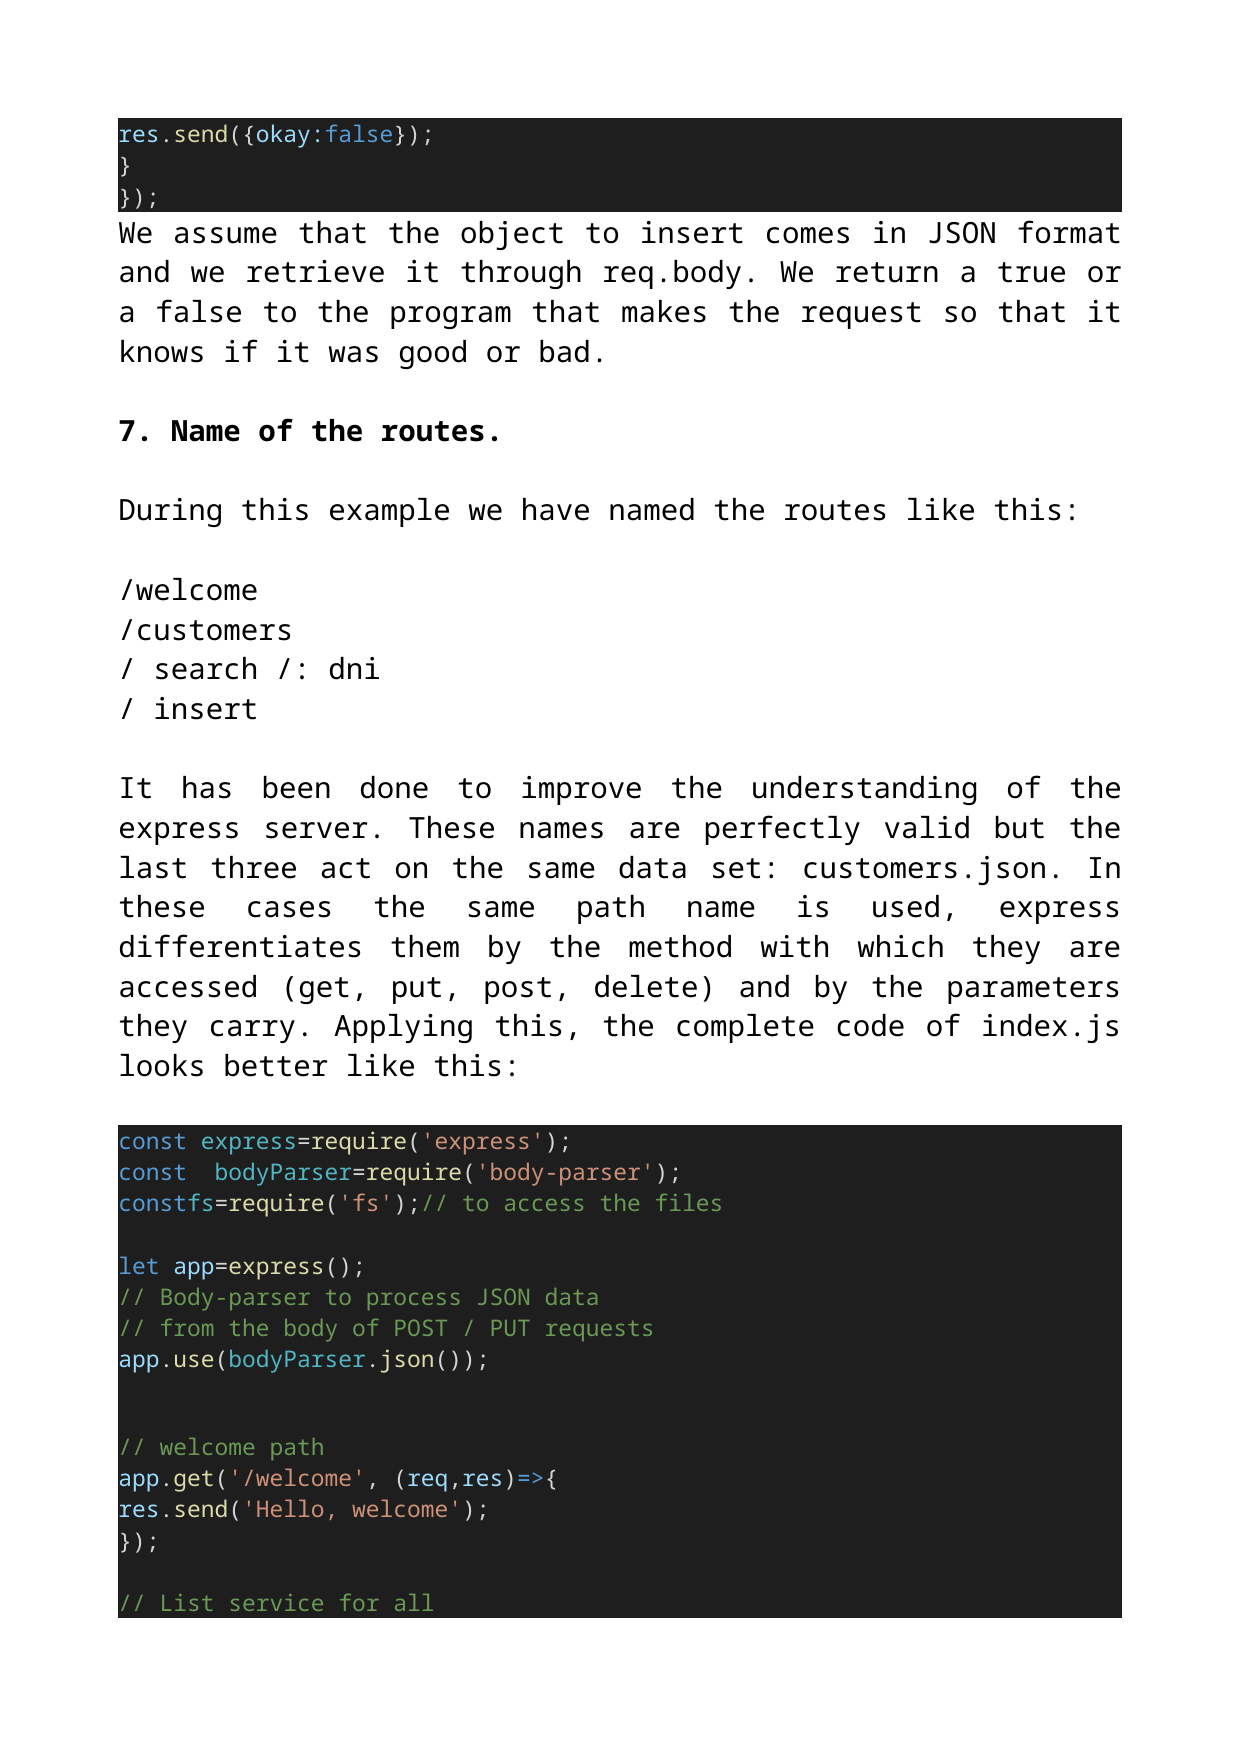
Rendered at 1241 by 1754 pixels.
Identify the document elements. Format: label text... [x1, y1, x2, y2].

text constfs=require('fs');// to access the files [118, 1187, 1122, 1218]
text / search /: dni [118, 648, 1122, 688]
text During this example we have named the routes like this: [118, 490, 1122, 529]
text // Body-parser to process JSON data [118, 1281, 1122, 1312]
text /customers [118, 609, 1122, 648]
text // from the body of POST / PUT requests [118, 1312, 1122, 1343]
text res.send('Hello, welcome'); [118, 1493, 1122, 1525]
text // List service for all [118, 1587, 1122, 1618]
text 7. Name of the routes. [118, 410, 1122, 450]
text }); [118, 1525, 1122, 1556]
text let app=express(); [118, 1250, 1122, 1281]
text res.send({okay:false}); [118, 118, 1122, 149]
text const bodyParser=require('body-parser'); [118, 1156, 1122, 1187]
text }); [118, 181, 1122, 212]
text app.get('/welcome', (req,res)=>{ [118, 1462, 1122, 1493]
text / insert [118, 688, 1122, 728]
text // welcome path [118, 1431, 1122, 1462]
text const express=require('express'); [118, 1125, 1122, 1156]
text /welcome [118, 569, 1122, 609]
text We assume that the object to insert comes in JSON format and we retrieve it through req.body. We return a true or a false to the program that makes the request so that it knows if it was good or bad. [118, 212, 1122, 371]
text app.use(bodyParser.json()); [118, 1343, 1122, 1375]
text It has been done to improve the understanding of the express server. These names are perfectly valid but the last three act on the same data set: customers.json. In these cases the same path name is used, express differentiates them by the method with which they are accessed (get, put, post, delete) and by the parameters they carry. Applying this, the complete code of index.js looks better like this: [118, 767, 1122, 1085]
text } [118, 149, 1122, 181]
